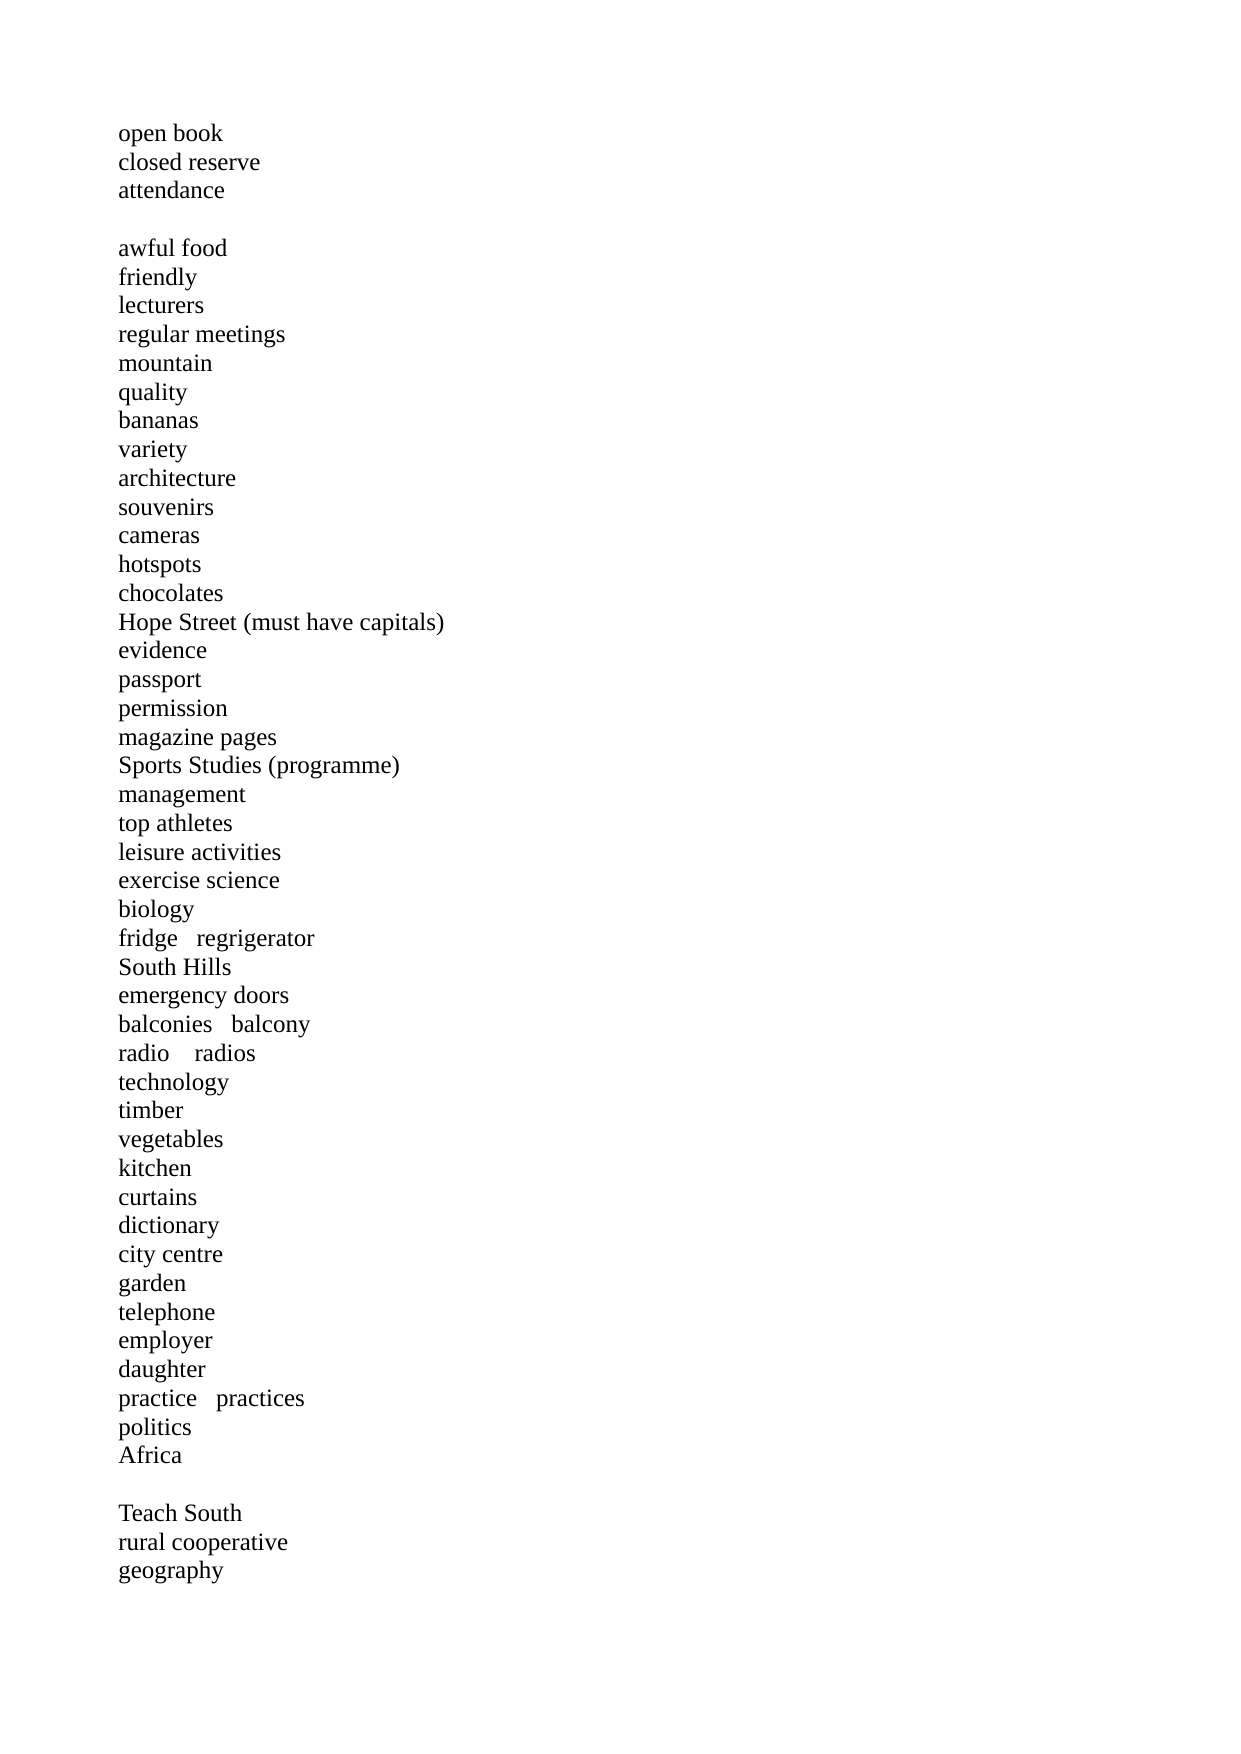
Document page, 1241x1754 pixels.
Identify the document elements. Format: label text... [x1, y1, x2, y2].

text Sports Studies (programme) [118, 751, 1122, 779]
text kitchen [118, 1153, 1122, 1182]
text open book [118, 118, 1122, 147]
text evidence [118, 636, 1122, 664]
text Teach South [118, 1498, 1122, 1527]
text leisure activities [118, 837, 1122, 866]
text South Hills [118, 952, 1122, 981]
text telephone [118, 1297, 1122, 1326]
text friendly [118, 262, 1122, 291]
text balconies balcony [118, 1009, 1122, 1038]
text permission [118, 693, 1122, 722]
text architecture [118, 463, 1122, 492]
text employer [118, 1326, 1122, 1354]
text chocolates [118, 578, 1122, 607]
text lecturers [118, 291, 1122, 319]
text attendance [118, 176, 1122, 204]
text management [118, 779, 1122, 808]
text closed reserve [118, 147, 1122, 176]
text passport [118, 664, 1122, 693]
text magazine pages [118, 722, 1122, 751]
text souvenirs [118, 492, 1122, 521]
text emergency doors [118, 981, 1122, 1009]
text garden [118, 1268, 1122, 1297]
text radio radios [118, 1038, 1122, 1067]
text practice practices [118, 1383, 1122, 1412]
text Hope Street (must have capitals) [118, 607, 1122, 636]
text politics [118, 1412, 1122, 1441]
text awful food [118, 233, 1122, 262]
text fridge regrigerator [118, 923, 1122, 952]
text biology [118, 894, 1122, 923]
text geography [118, 1556, 1122, 1584]
text bananas [118, 406, 1122, 434]
text city centre [118, 1239, 1122, 1268]
text daughter [118, 1354, 1122, 1383]
text top athletes [118, 808, 1122, 837]
text quality [118, 377, 1122, 406]
text rural cooperative [118, 1527, 1122, 1556]
text regular meetings [118, 319, 1122, 348]
text hotspots [118, 549, 1122, 578]
text dictionary [118, 1211, 1122, 1239]
text vegetables [118, 1124, 1122, 1153]
text exercise science [118, 866, 1122, 894]
text mountain [118, 348, 1122, 377]
text timber [118, 1096, 1122, 1124]
text technology [118, 1067, 1122, 1096]
text Africa [118, 1441, 1122, 1469]
text variety [118, 434, 1122, 463]
text curtains [118, 1182, 1122, 1211]
text cameras [118, 521, 1122, 549]
